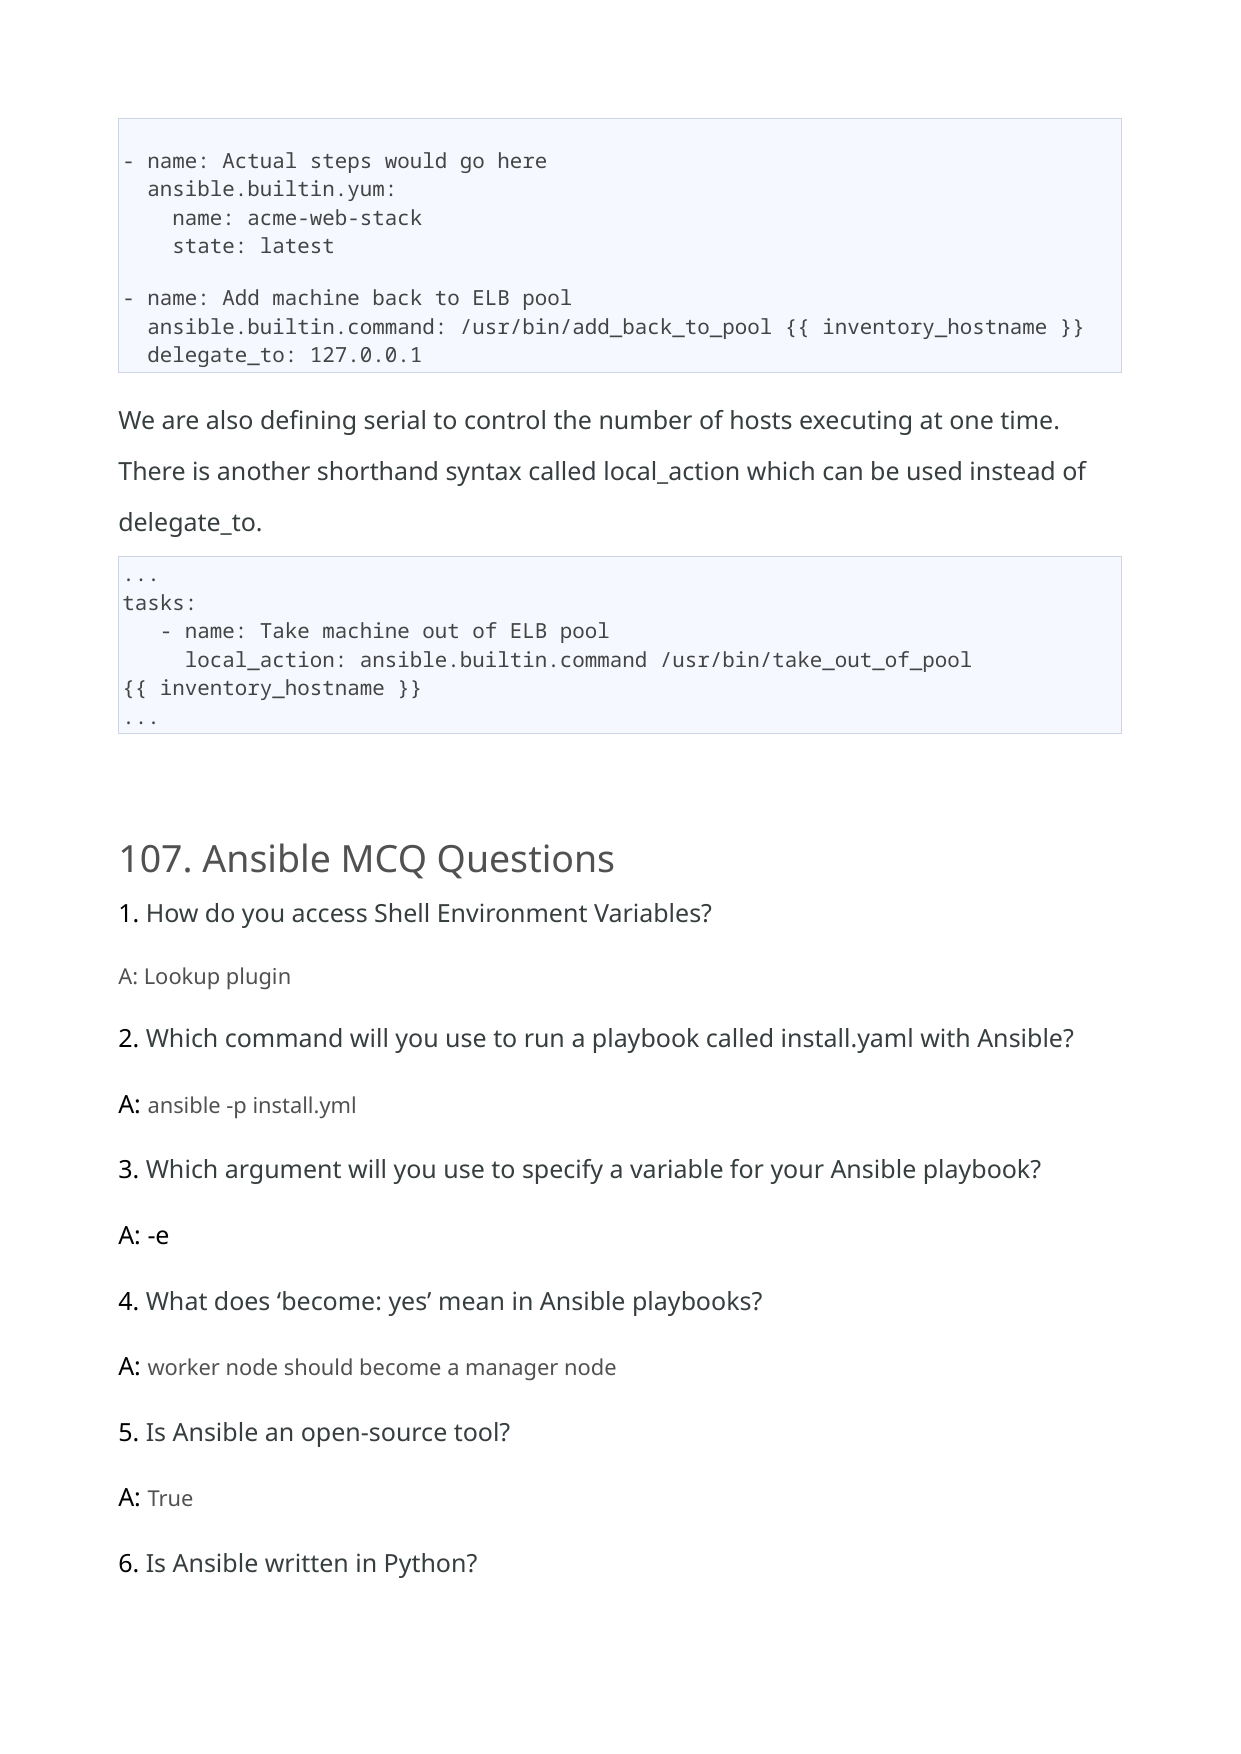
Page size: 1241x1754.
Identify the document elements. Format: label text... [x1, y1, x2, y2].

text - name: Actual steps would go here [119, 142, 1121, 170]
text 4. What does ‘become: yes’ mean in Ansible playbooks? [118, 1283, 1122, 1317]
text tasks: [119, 584, 1121, 612]
text We are also defining serial to control the number of hosts executing at one time. There is another shorthand syntax called local_action which can be used instead of delegate_to. [118, 402, 1122, 538]
text A: ansible -p install.yml [118, 1086, 1122, 1120]
text 3. Which argument will you use to specify a variable for your Ansible playbook? [118, 1152, 1122, 1186]
text delegate_to: 127.0.0.1 [119, 336, 1121, 372]
text name: acme-web-stack [119, 199, 1121, 227]
text A: -e [118, 1217, 1122, 1252]
text local_action: ansible.builtin.command /usr/bin/take_out_of_pool {{ inventory_hostname }} [119, 641, 1121, 698]
text 6. Is Ansible written in Python? [118, 1546, 1122, 1580]
text state: latest [119, 227, 1121, 256]
text 2. Which command will you use to run a playbook called install.yaml with Ansible? [118, 1021, 1122, 1055]
text - name: Take machine out of ELB pool [119, 612, 1121, 641]
text ansible.builtin.yum: [119, 170, 1121, 199]
text 5. Is Ansible an open-source tool? [118, 1414, 1122, 1448]
text - name: Add machine back to ELB pool [119, 279, 1121, 308]
text A: worker node should become a manager node [118, 1349, 1122, 1383]
text 1. How do you access Shell Environment Variables? [118, 896, 1122, 930]
text ... [119, 557, 1121, 584]
subtitle 107. Ansible MCQ Questions [118, 832, 1122, 883]
text ansible.builtin.command: /usr/bin/add_back_to_pool {{ inventory_hostname }} [119, 308, 1121, 336]
text A: True [118, 1480, 1122, 1514]
text ... [119, 698, 1121, 733]
text A: Lookup plugin [118, 961, 1122, 991]
